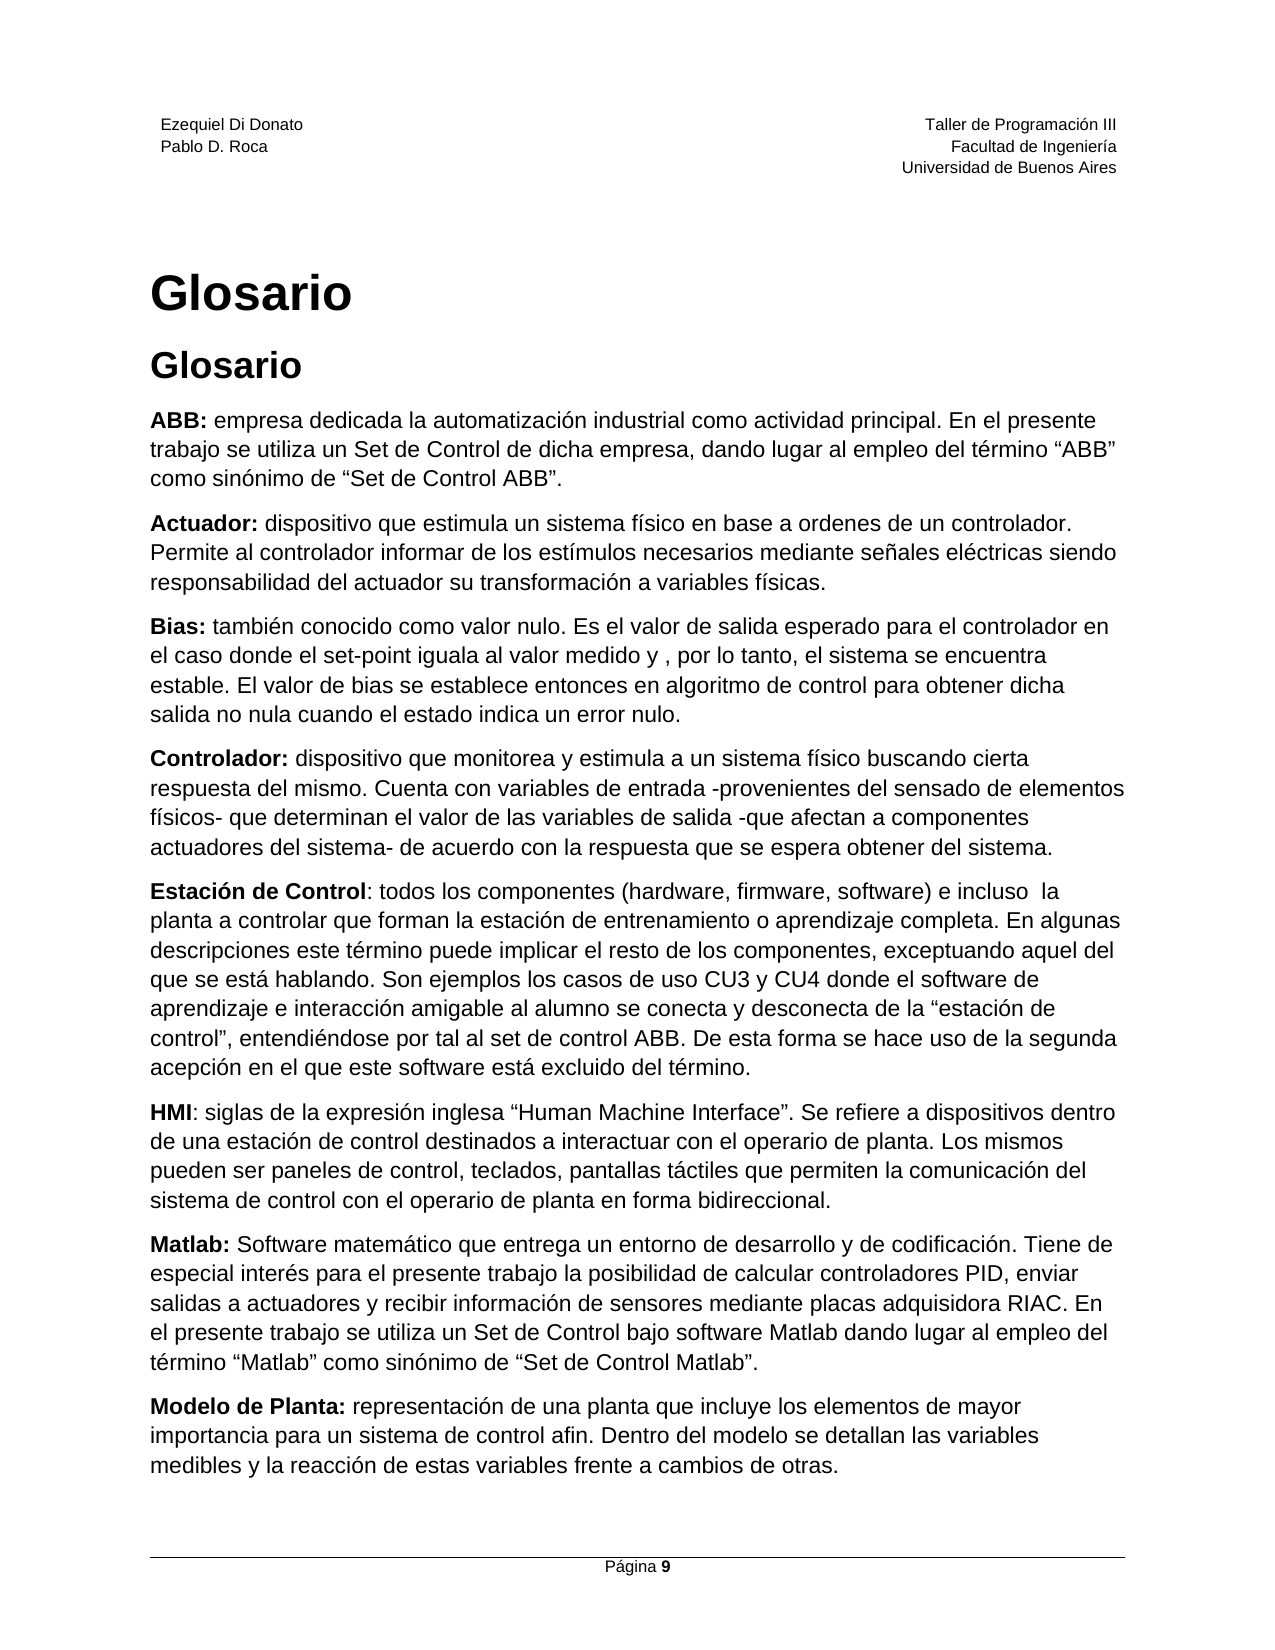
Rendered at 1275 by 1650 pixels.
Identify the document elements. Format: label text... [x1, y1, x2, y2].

text Controlador: dispositivo que monitorea y estimula a un sistema físico buscando cierta respuesta del mismo. Cuenta con variables de entrada -provenientes del sensado de elementos físicos- que determinan el valor de las variables de salida -que afectan a componentes actuadores del sistema- de acuerdo con la respuesta que se espera obtener del sistema. [150, 746, 1125, 860]
text HMI: siglas de la expresión inglesa “Human Machine Interface”. Se refiere a dispositivos dentro de una estación de control destinados a interactuar con el operario de planta. Los mismos pueden ser paneles de control, teclados, pantallas táctiles que permiten la comunicación del sistema de control con el operario de planta en forma bidireccional. [150, 1099, 1125, 1213]
text Bias: también conocido como valor nulo. Es el valor de salida esperado para el controlador en el caso donde el set-point iguala al valor medido y , por lo tanto, el sistema se encuentra estable. El valor de bias se establece entonces en algoritmo de control para obtener dicha salida no nula cuando el estado indica un error nulo. [150, 614, 1125, 727]
text Estación de Control: todos los componentes (hardware, firmware, software) e incluso la planta a controlar que forman la estación de entrenamiento o aprendizaje completa. En algunas descripciones este término puede implicar el resto de los componentes, exceptuando aquel del que se está hablando. Son ejemplos los casos de uso CU3 y CU4 donde el software de aprendizaje e interacción amigable al alumno se conecta y desconecta de la “estación de control”, entendiéndose por tal al set de control ABB. De esta forma se hace uso de la segunda acepción en el que este software está excluido del término. [150, 879, 1125, 1081]
subtitle Glosario [150, 265, 1125, 321]
text Actuador: dispositivo que estimula un sistema físico en base a ordenes de un controlador. Permite al controlador informar de los estímulos necesarios mediante señales eléctricas siendo responsabilidad del actuador su transformación a variables físicas. [150, 511, 1125, 595]
text Matlab: Software matemático que entrega un entorno de desarrollo y de codificación. Tiene de especial interés para el presente trabajo la posibilidad de calcular controladores PID, enviar salidas a actuadores y recibir información de sensores mediante placas adquisidora RIAC. En el presente trabajo se utiliza un Set de Control bajo software Matlab dando lugar al empleo del término “Matlab” como sinónimo de “Set de Control Matlab”. [150, 1232, 1125, 1375]
text Modelo de Planta: representación de una planta que incluye los elementos de mayor importancia para un sistema de control afin. Dentro del modelo se detallan las variables medibles y la reacción de estas variables frente a cambios de otras. [150, 1394, 1125, 1478]
text ABB: empresa dedicada la automatización industrial como actividad principal. En el presente trabajo se utiliza un Set de Control de dicha empresa, dando lugar al empleo del término “ABB” como sinónimo de “Set de Control ABB”. [150, 407, 1125, 492]
subtitle Glosario [150, 344, 1125, 386]
